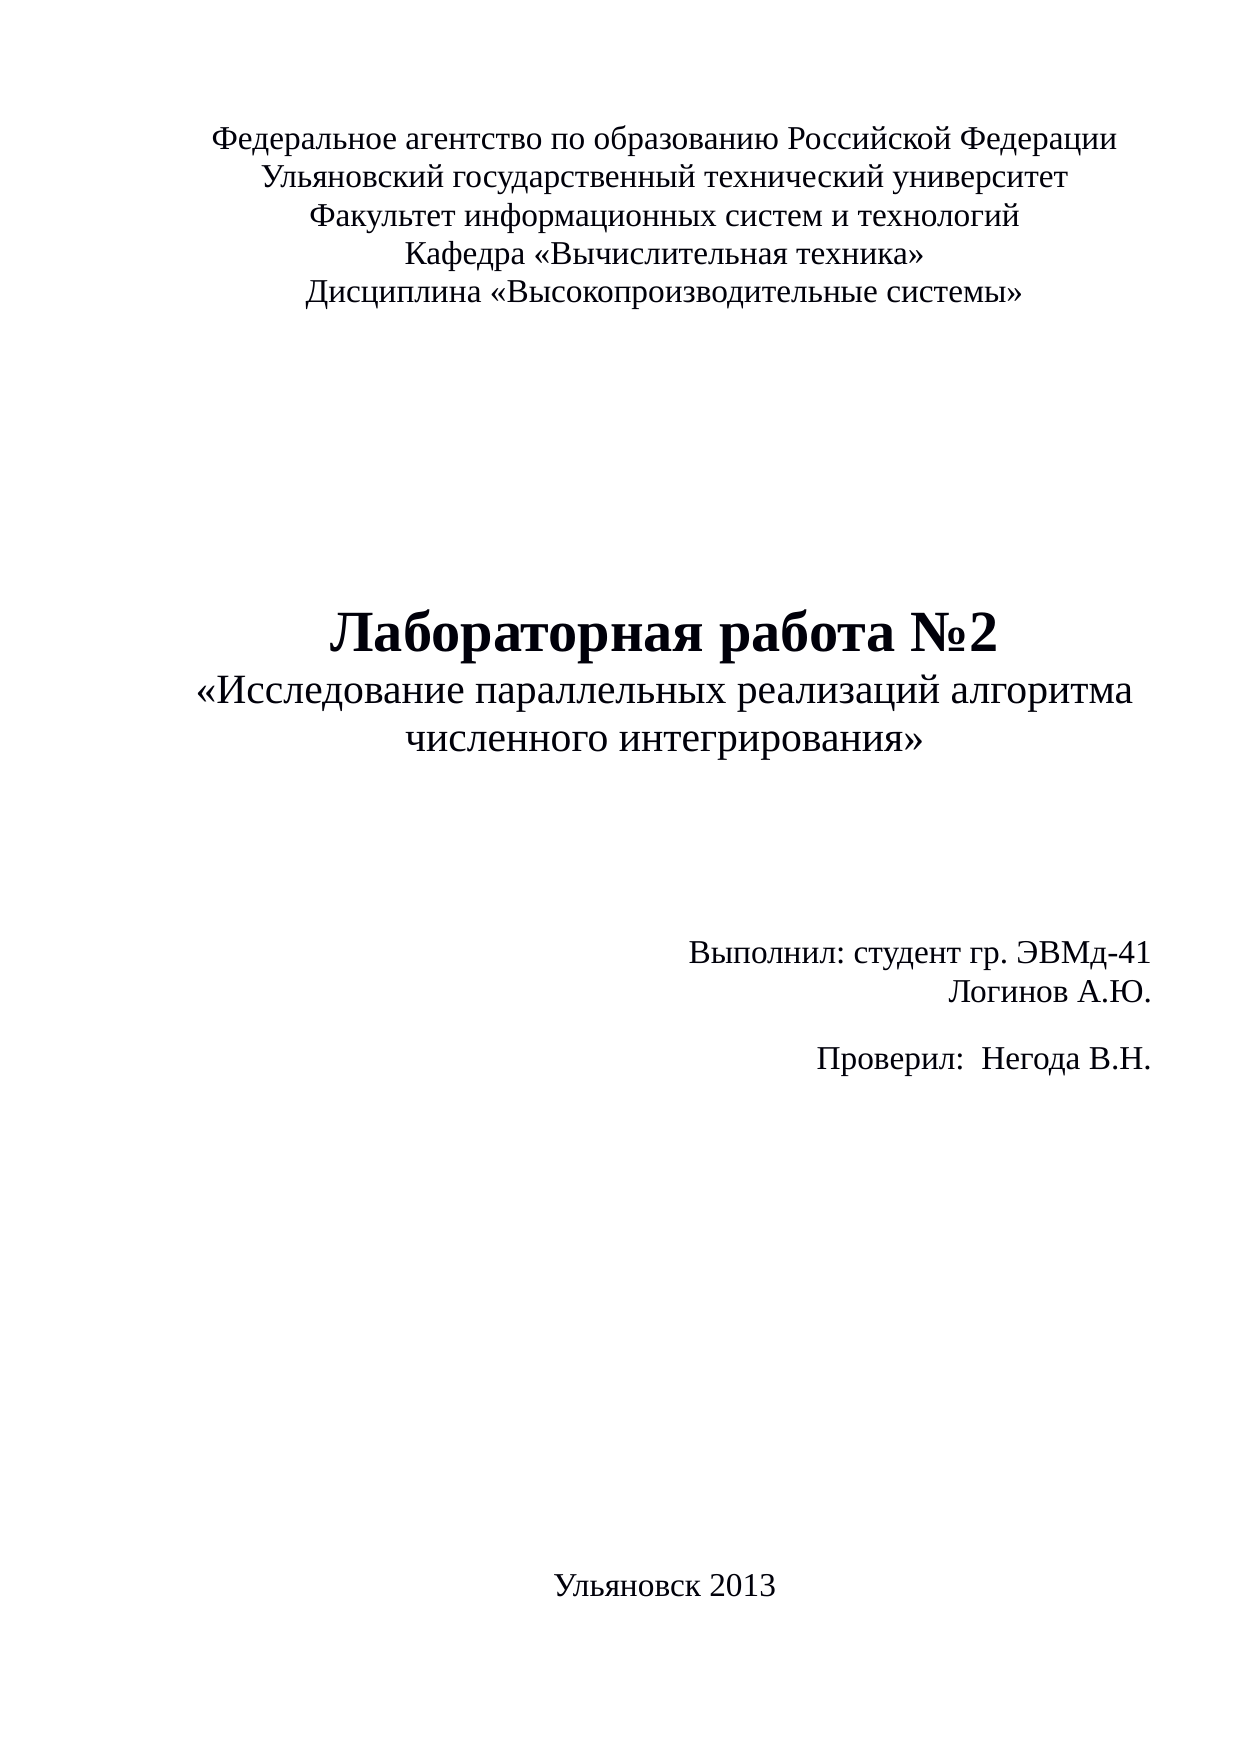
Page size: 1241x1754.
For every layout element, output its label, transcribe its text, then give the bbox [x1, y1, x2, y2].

text Дисциплина «Высокопроизводительные системы» [177, 271, 1152, 310]
text Факультет информационных систем и технологий [177, 195, 1152, 233]
text Проверил: Негода В.Н. [177, 1038, 1152, 1076]
text Ульяновский государственный технический университет [177, 156, 1152, 195]
text Ульяновск 2013 [177, 1565, 1152, 1603]
text Лабораторная работа №2 [177, 597, 1152, 664]
text Логинов А.Ю. [177, 971, 1152, 1009]
text Федеральное агентство по образованию Российской Федерации [177, 118, 1152, 156]
text Выполнил: студент гр. ЭВМд-41 [177, 933, 1152, 971]
text «Исследование параллельных реализаций алгоритма численного интегрирования» [177, 664, 1152, 760]
text Кафедра «Вычислительная техника» [177, 233, 1152, 271]
